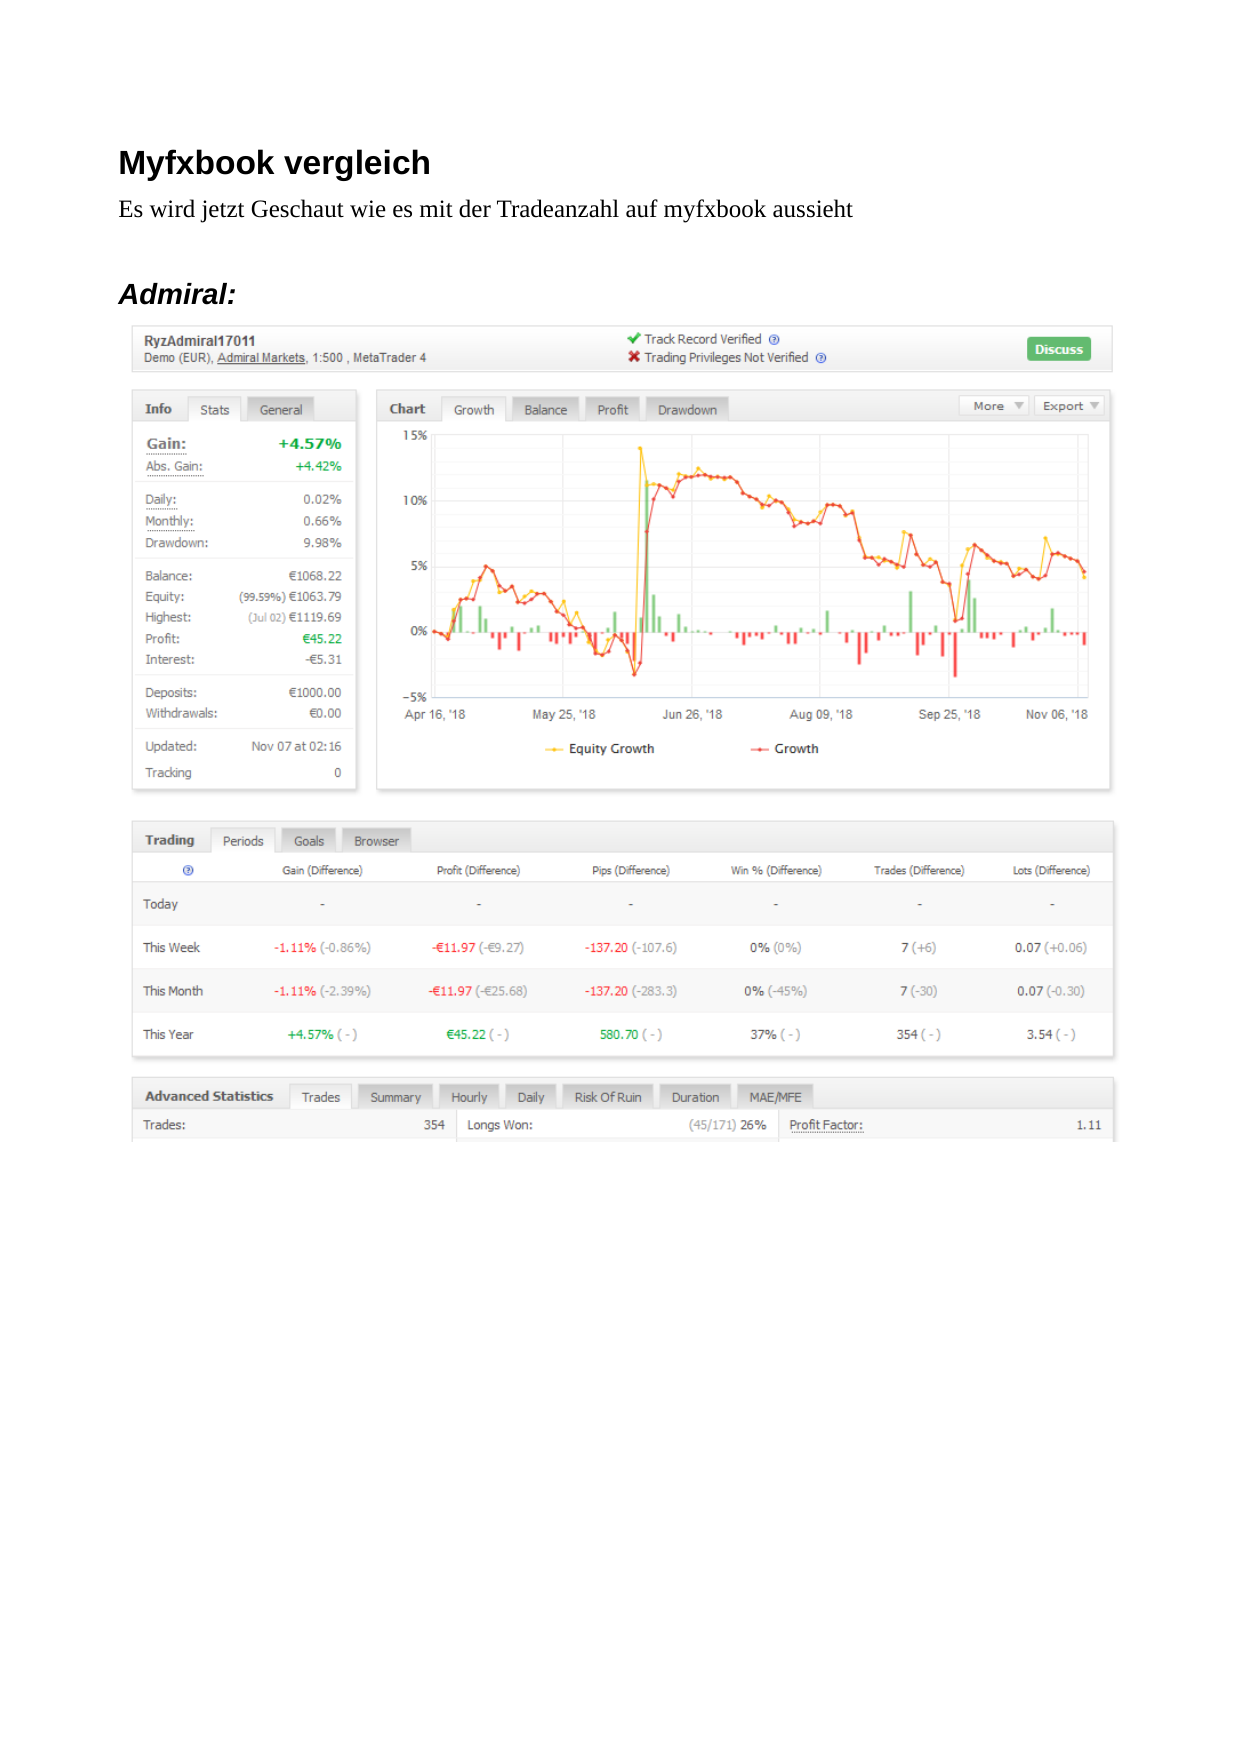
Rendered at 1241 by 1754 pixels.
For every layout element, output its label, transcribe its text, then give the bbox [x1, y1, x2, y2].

subtitle Admiral: [118, 277, 1122, 310]
text Es wird jetzt Geschaut wie es mit der Tradeanzahl auf myfxbook aussieht [118, 194, 1122, 223]
picture [118, 322, 1122, 1142]
subtitle Myfxbook vergleich [118, 143, 1122, 182]
